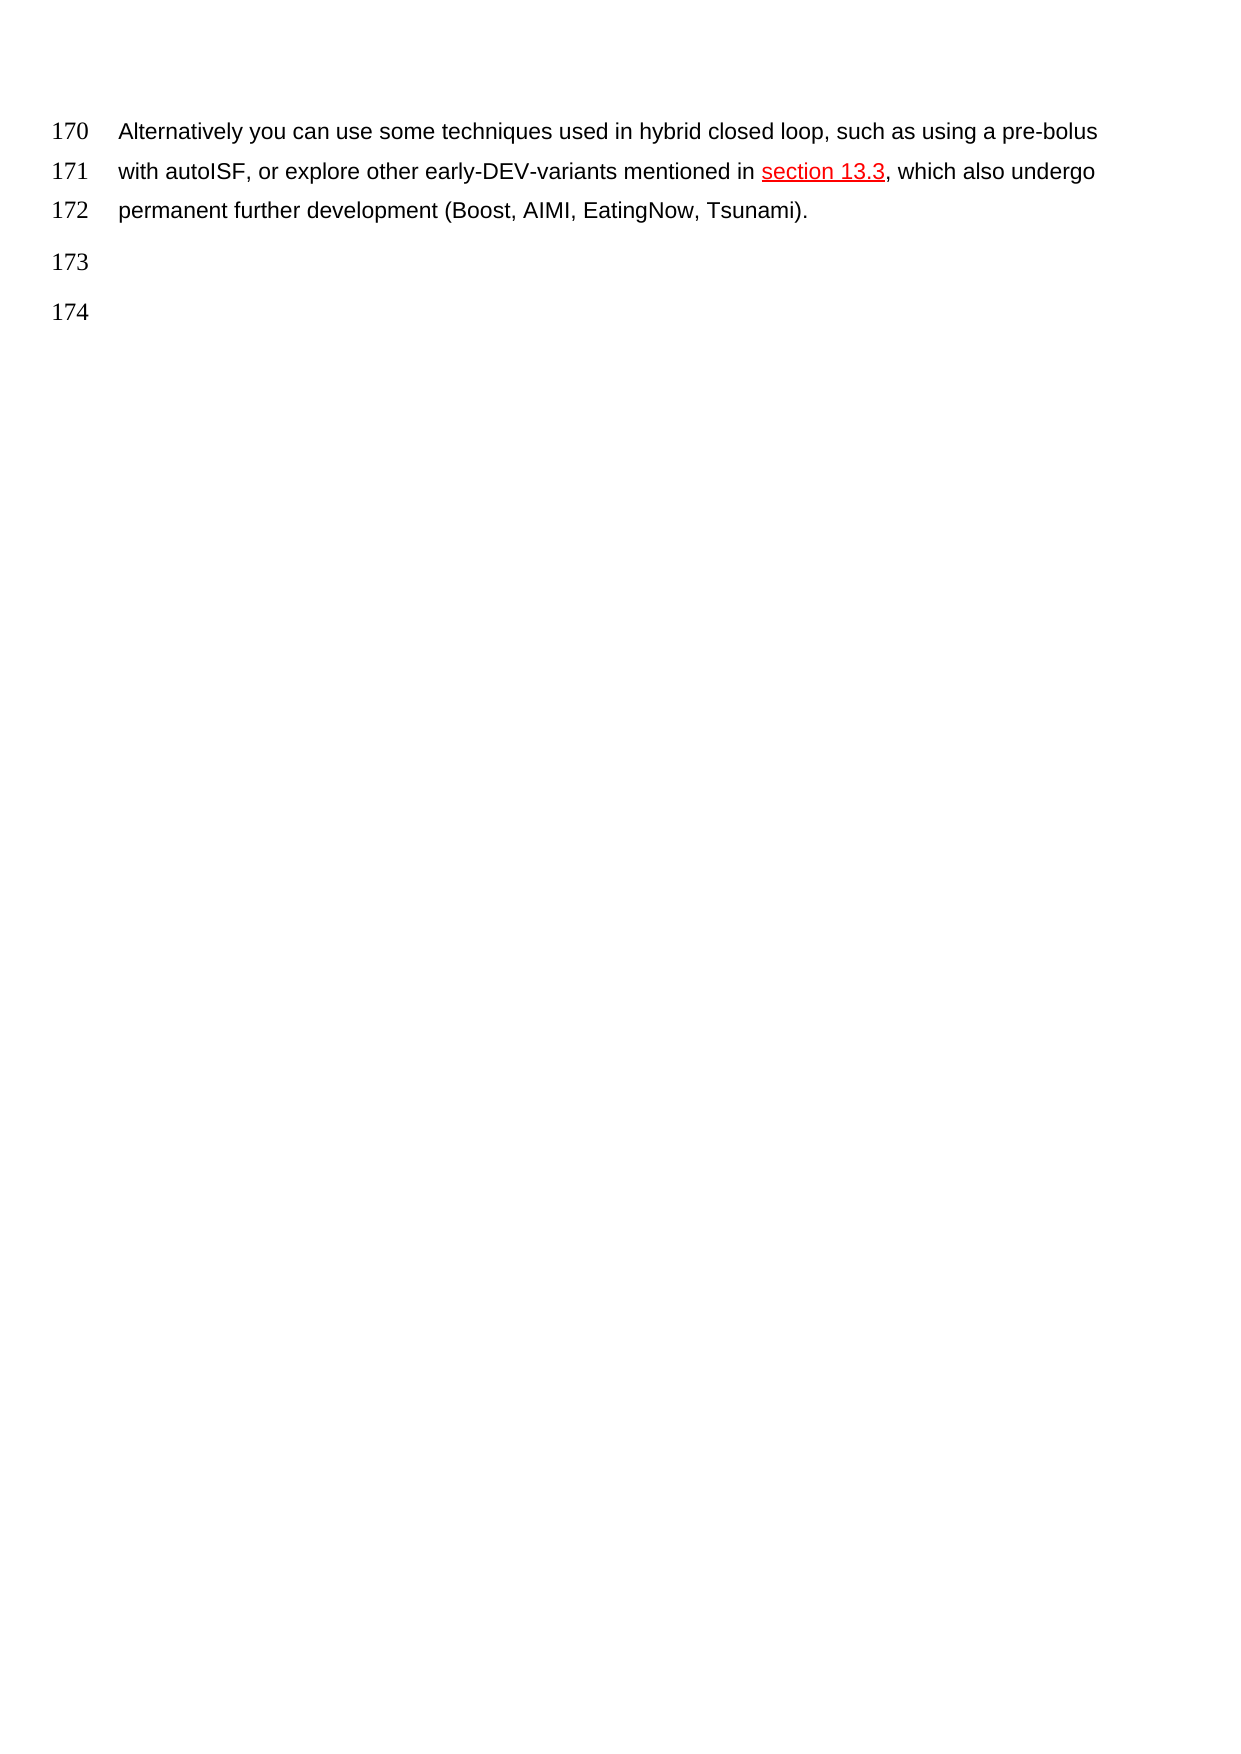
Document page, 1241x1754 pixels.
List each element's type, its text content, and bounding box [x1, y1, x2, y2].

text Alternatively you can use some techniques used in hybrid closed loop, such as using a pre-bolus with autoISF, or explore other early-DEV-variants mentioned in section 13.3, which also undergo permanent further development (Boost, AIMI, EatingNow, Tsunami). [118, 118, 1122, 223]
